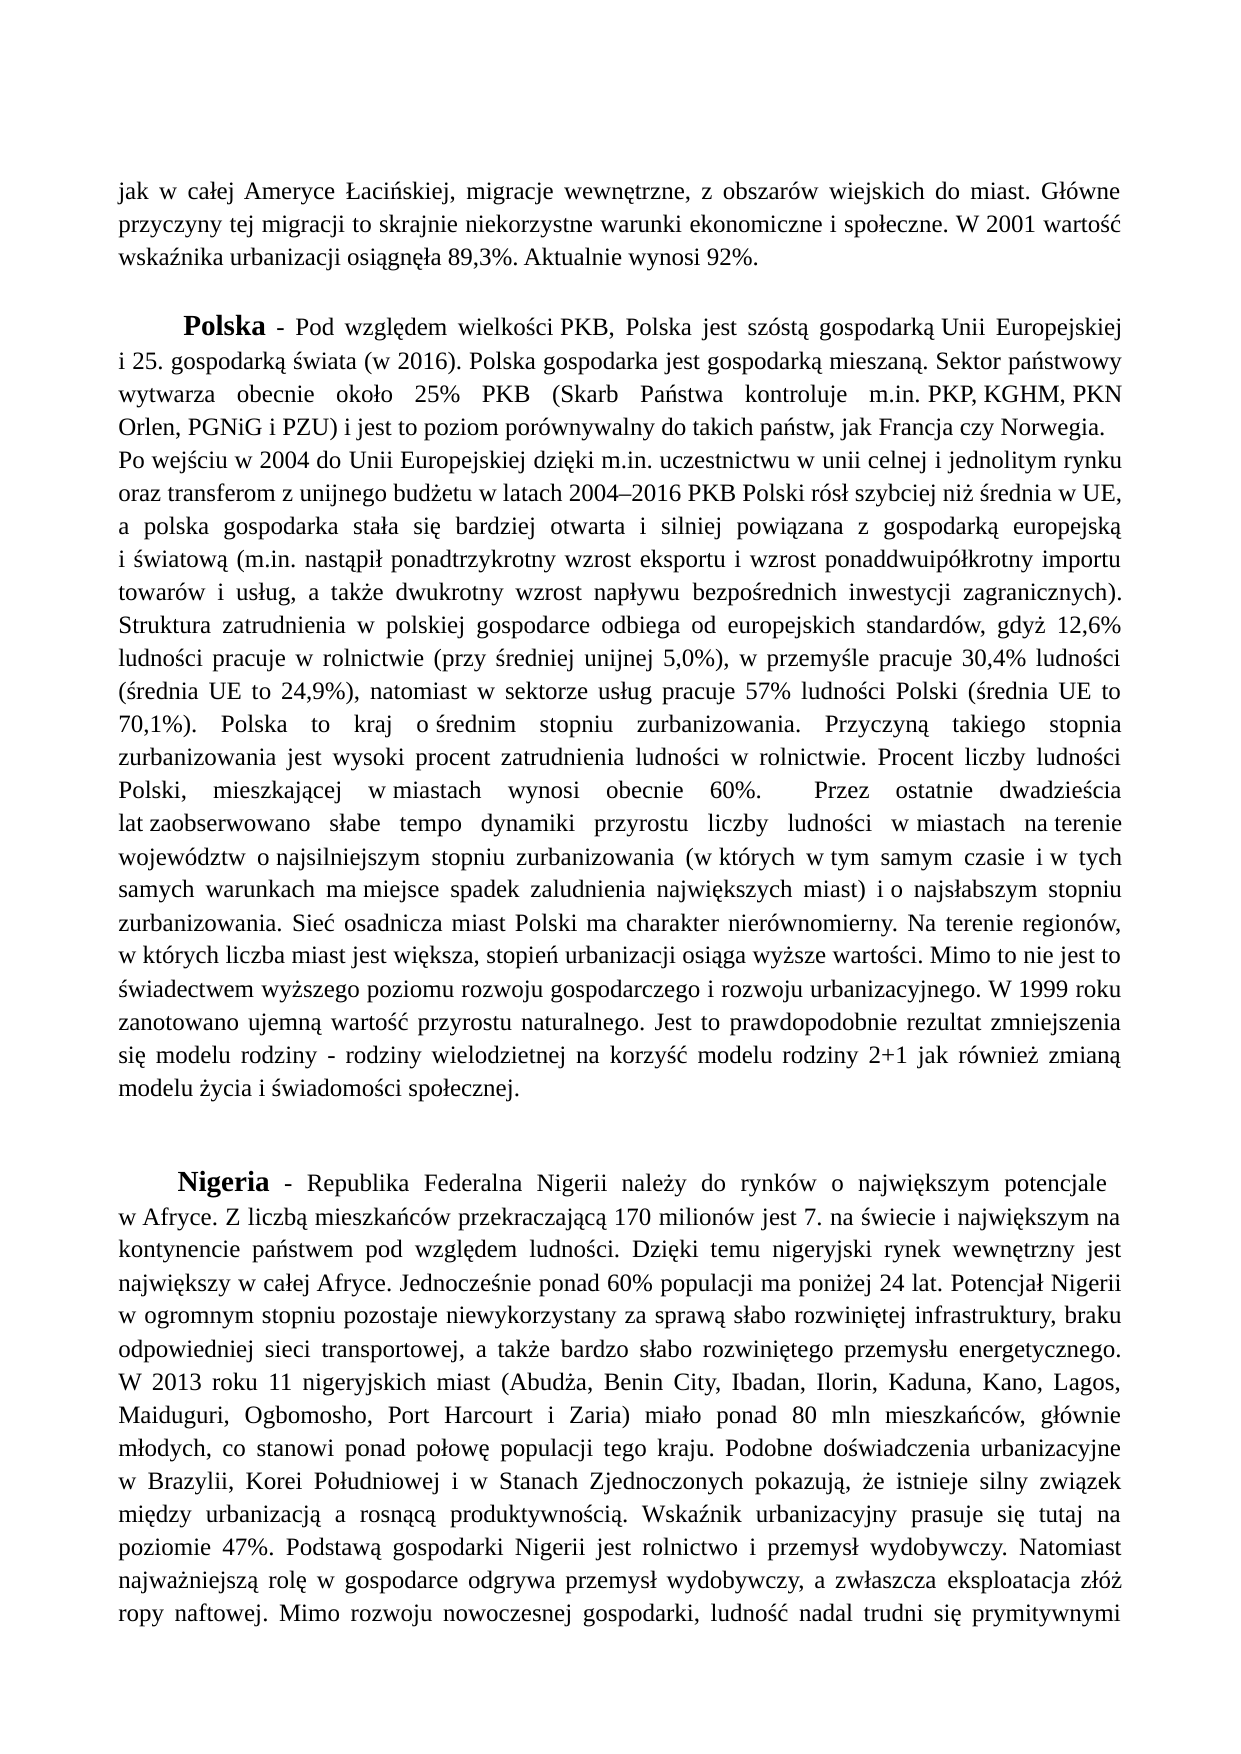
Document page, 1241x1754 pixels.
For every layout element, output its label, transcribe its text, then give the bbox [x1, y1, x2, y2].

text Polska - Pod względem wielkości PKB, Polska jest szóstą gospodarką Unii Europejskiej i 25. gospodarką świata (w 2016). Polska gospodarka jest gospodarką mieszaną. Sektor państwowy wytwarza obecnie około 25% PKB (Skarb Państwa kontroluje m.in. PKP, KGHM, PKN Orlen, PGNiG i PZU) i jest to poziom porównywalny do takich państw, jak Francja czy Norwegia. [118, 308, 1122, 441]
text Nigeria - Republika Federalna Nigerii należy do rynków o największym potencjale w Afryce. Z liczbą mieszkańców przekraczającą 170 milionów jest 7. na świecie i największym na kontynencie państwem pod względem ludności. Dzięki temu nigeryjski rynek wewnętrzny jest największy w całej Afryce. Jednocześnie ponad 60% populacji ma poniżej 24 lat. Potencjał Nigerii w ogromnym stopniu pozostaje niewykorzystany za sprawą słabo rozwiniętej infrastruktury, braku odpowiedniej sieci transportowej, a także bardzo słabo rozwiniętego przemysłu energetycznego. W 2013 roku 11 nigeryjskich miast (Abudża, Benin City, Ibadan, Ilorin, Kaduna, Kano, Lagos, Maiduguri, Ogbomosho, Port Harcourt i Zaria) miało ponad 80 mln mieszkańców, głównie młodych, co stanowi ponad połowę populacji tego kraju. Podobne doświadczenia urbanizacyjne w Brazylii, Korei Południowej i w Stanach Zjednoczonych pokazują, że istnieje silny związek między urbanizacją a rosnącą produktywnością. Wskaźnik urbanizacyjny prasuje się tutaj na poziomie 47%. Podstawą gospodarki Nigerii jest rolnictwo i przemysł wydobywczy. Natomiast najważniejszą rolę w gospodarce odgrywa przemysł wydobywczy, a zwłaszcza eksploatacja złóż ropy naftowej. Mimo rozwoju nowoczesnej gospodarki, ludność nadal trudni się prymitywnymi [118, 1164, 1122, 1627]
text jak w całej Ameryce Łacińskiej, migracje wewnętrzne, z obszarów wiejskich do miast. Główne przyczyny tej migracji to skrajnie niekorzystne warunki ekonomiczne i społeczne. W 2001 wartość wskaźnika urbanizacji osiągnęła 89,3%. Aktualnie wynosi 92%. [118, 176, 1122, 271]
text Po wejściu w 2004 do Unii Europejskiej dzięki m.in. uczestnictwu w unii celnej i jednolitym rynku oraz transferom z unijnego budżetu w latach 2004–2016 PKB Polski rósł szybciej niż średnia w UE, a polska gospodarka stała się bardziej otwarta i silniej powiązana z gospodarką europejską i światową (m.in. nastąpił ponadtrzykrotny wzrost eksportu i wzrost ponaddwuipółkrotny importu towarów i usług, a także dwukrotny wzrost napływu bezpośrednich inwestycji zagranicznych). Struktura zatrudnienia w polskiej gospodarce odbiega od europejskich standardów, gdyż 12,6% ludności pracuje w rolnictwie (przy średniej unijnej 5,0%), w przemyśle pracuje 30,4% ludności (średnia UE to 24,9%), natomiast w sektorze usług pracuje 57% ludności Polski (średnia UE to 70,1%). Polska to kraj o średnim stopniu zurbanizowania. Przyczyną takiego stopnia zurbanizowania jest wysoki procent zatrudnienia ludności w rolnictwie. Procent liczby ludności Polski, mieszkającej w miastach wynosi obecnie 60%. Przez ostatnie dwadzieścia lat zaobserwowano słabe tempo dynamiki przyrostu liczby ludności w miastach na terenie województw o najsilniejszym stopniu zurbanizowania (w których w tym samym czasie i w tych samych warunkach ma miejsce spadek zaludnienia największych miast) i o najsłabszym stopniu zurbanizowania. Sieć osadnicza miast Polski ma charakter nierównomierny. Na terenie regionów, w których liczba miast jest większa, stopień urbanizacji osiąga wyższe wartości. Mimo to nie jest to świadectwem wyższego poziomu rozwoju gospodarczego i rozwoju urbanizacyjnego. W 1999 roku zanotowano ujemną wartość przyrostu naturalnego. Jest to prawdopodobnie rezultat zmniejszenia się modelu rodziny - rodziny wielodzietnej na korzyść modelu rodziny 2+1 jak również zmianą modelu życia i świadomości społecznej. [118, 445, 1122, 1101]
